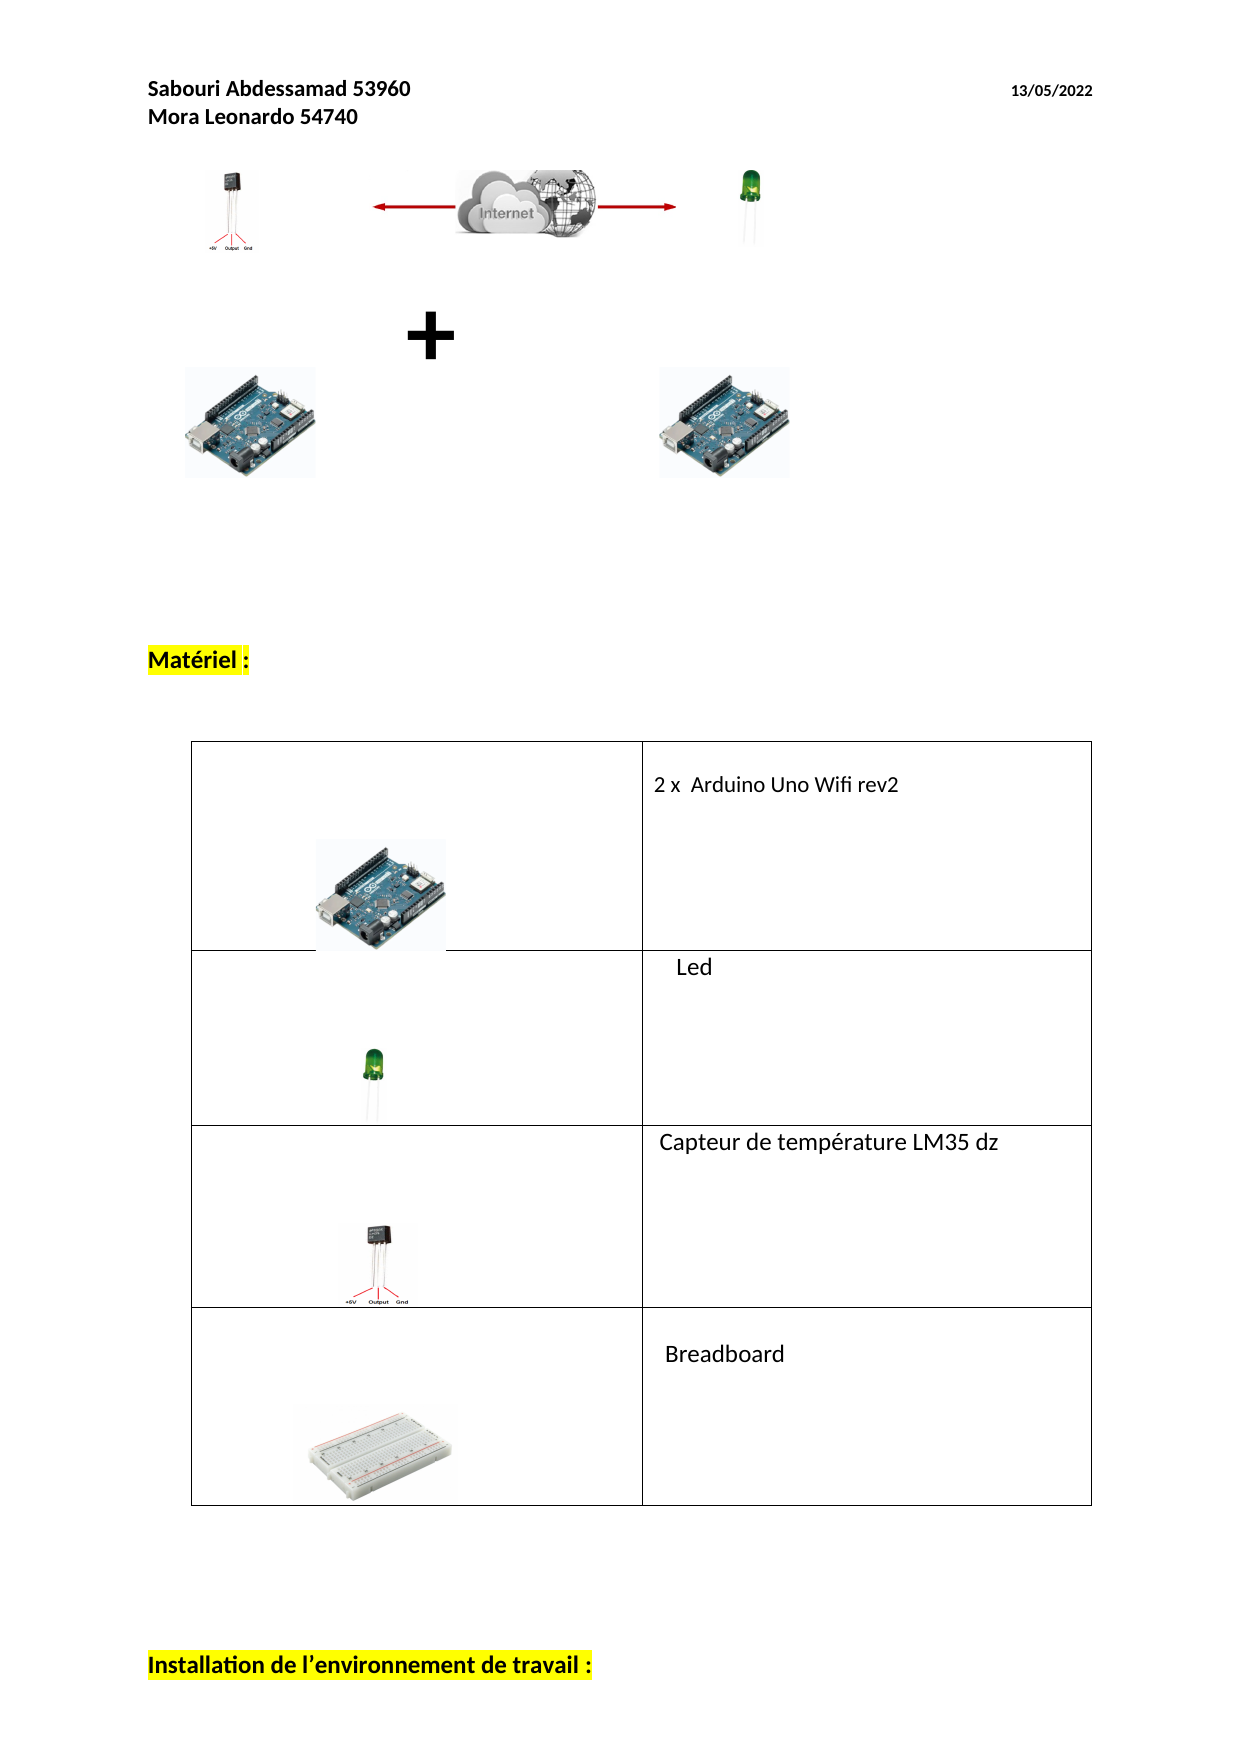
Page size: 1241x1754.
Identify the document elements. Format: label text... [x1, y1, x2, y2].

table_cell Capteur de température LM35 dz [643, 1126, 1091, 1307]
text + [185, 270, 1093, 478]
table_cell Breadboard [643, 1308, 1091, 1505]
table_cell [192, 1308, 642, 1505]
text Installation de l’environnement de travail : [148, 1649, 1093, 1680]
text Matériel : [148, 644, 1093, 675]
table_cell Led [643, 951, 1091, 1125]
table_header 2 x Arduino Uno Wifi rev2 [643, 742, 1091, 950]
table_cell [192, 951, 642, 1125]
table_cell [192, 1126, 642, 1307]
table_header [192, 742, 642, 950]
